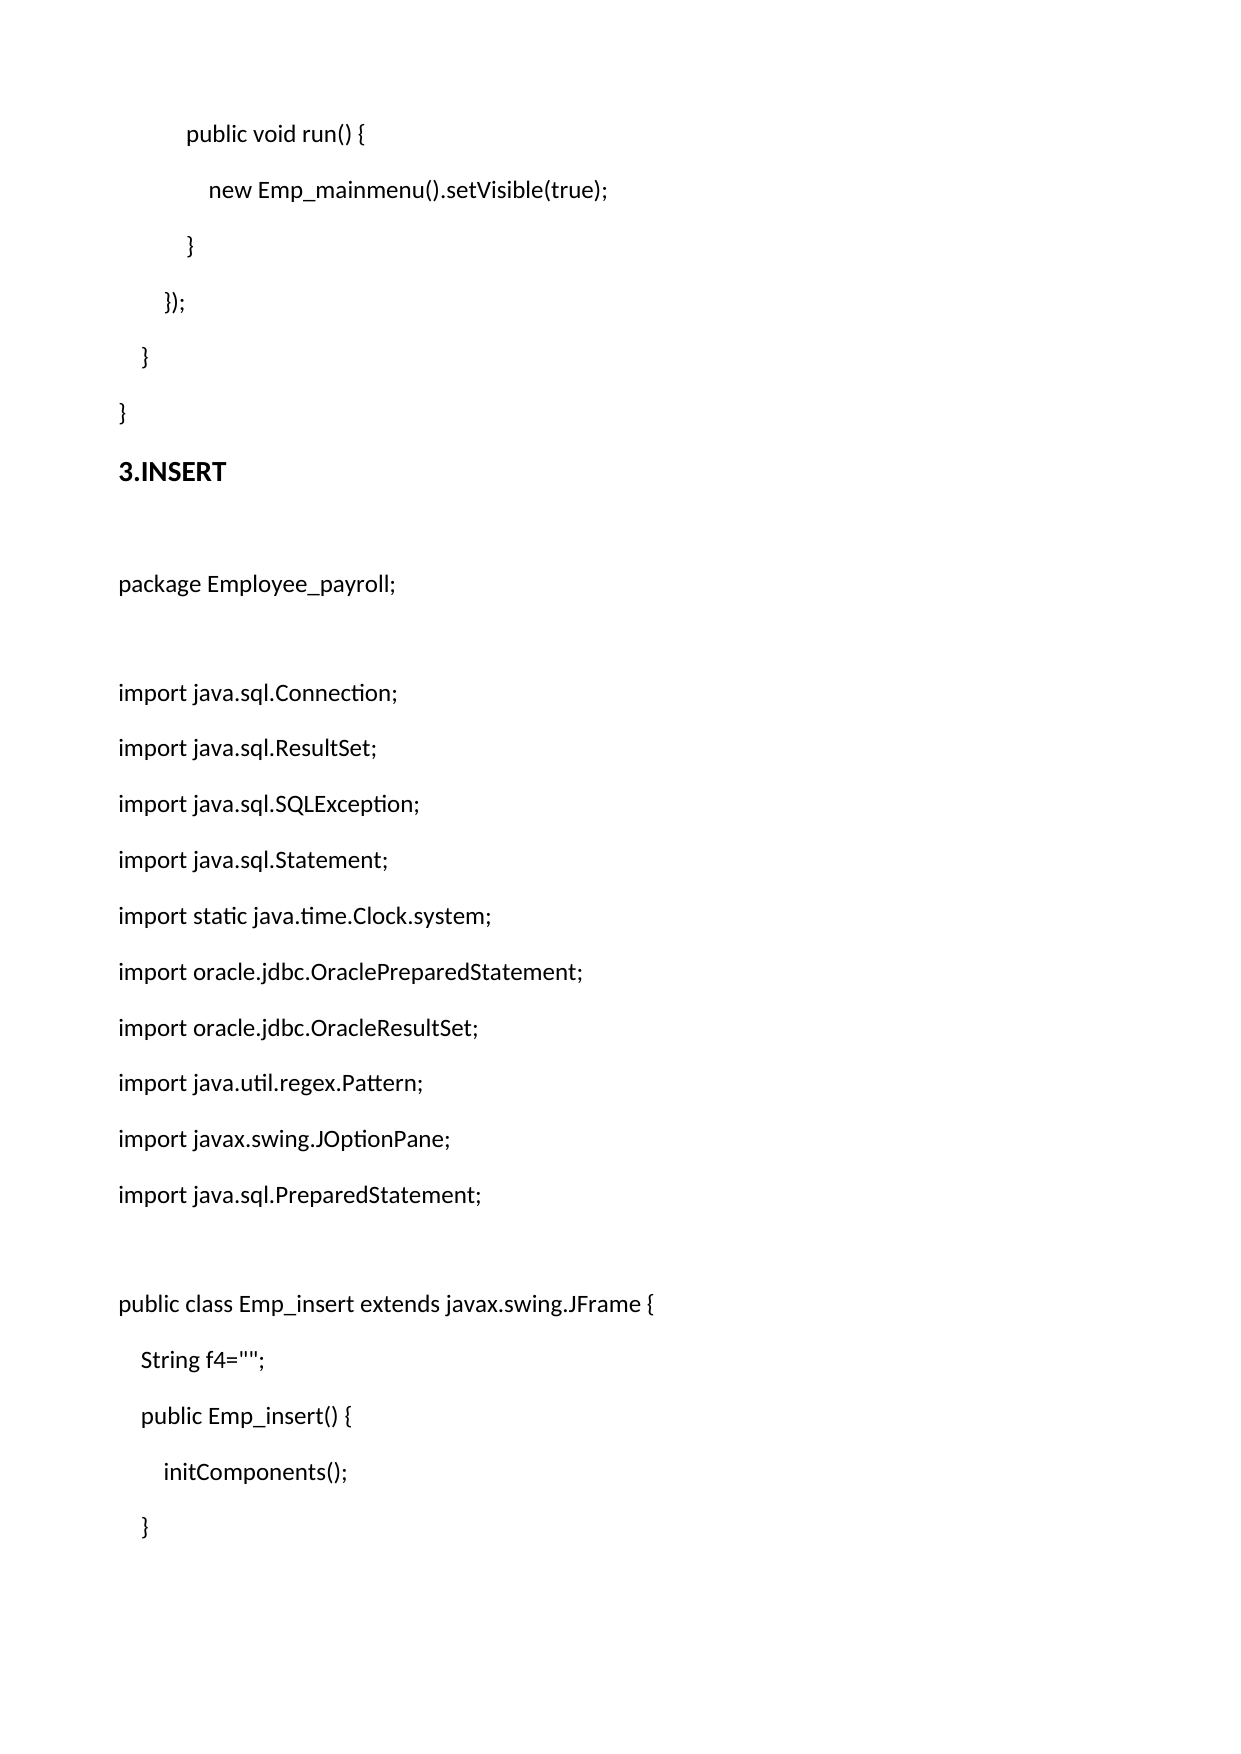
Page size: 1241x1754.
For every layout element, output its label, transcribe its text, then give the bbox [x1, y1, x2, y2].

text 3.INSERT [118, 453, 1122, 489]
text import java.sql.Connection; [118, 677, 1122, 707]
text package Employee_payroll; [118, 568, 1122, 598]
text } [118, 230, 1122, 260]
text import oracle.jdbc.OraclePreparedStatement; [118, 956, 1122, 986]
text public Emp_insert() { [118, 1400, 1122, 1430]
text import oracle.jdbc.OracleResultSet; [118, 1012, 1122, 1042]
text } [118, 341, 1122, 372]
text initComponents(); [118, 1456, 1122, 1486]
text } [118, 1511, 1122, 1542]
text String f4=""; [118, 1344, 1122, 1374]
text public class Emp_insert extends javax.swing.JFrame { [118, 1288, 1122, 1319]
text new Emp_mainmenu().setVisible(true); [118, 174, 1122, 204]
text import javax.swing.JOptionPane; [118, 1123, 1122, 1154]
text import java.sql.SQLException; [118, 788, 1122, 819]
text import java.sql.ResultSet; [118, 733, 1122, 763]
text public void run() { [118, 118, 1122, 149]
text }); [118, 286, 1122, 316]
text import static java.time.Clock.system; [118, 900, 1122, 931]
text import java.sql.PreparedStatement; [118, 1179, 1122, 1210]
text import java.util.regex.Pattern; [118, 1068, 1122, 1098]
text import java.sql.Statement; [118, 844, 1122, 875]
text } [118, 397, 1122, 428]
